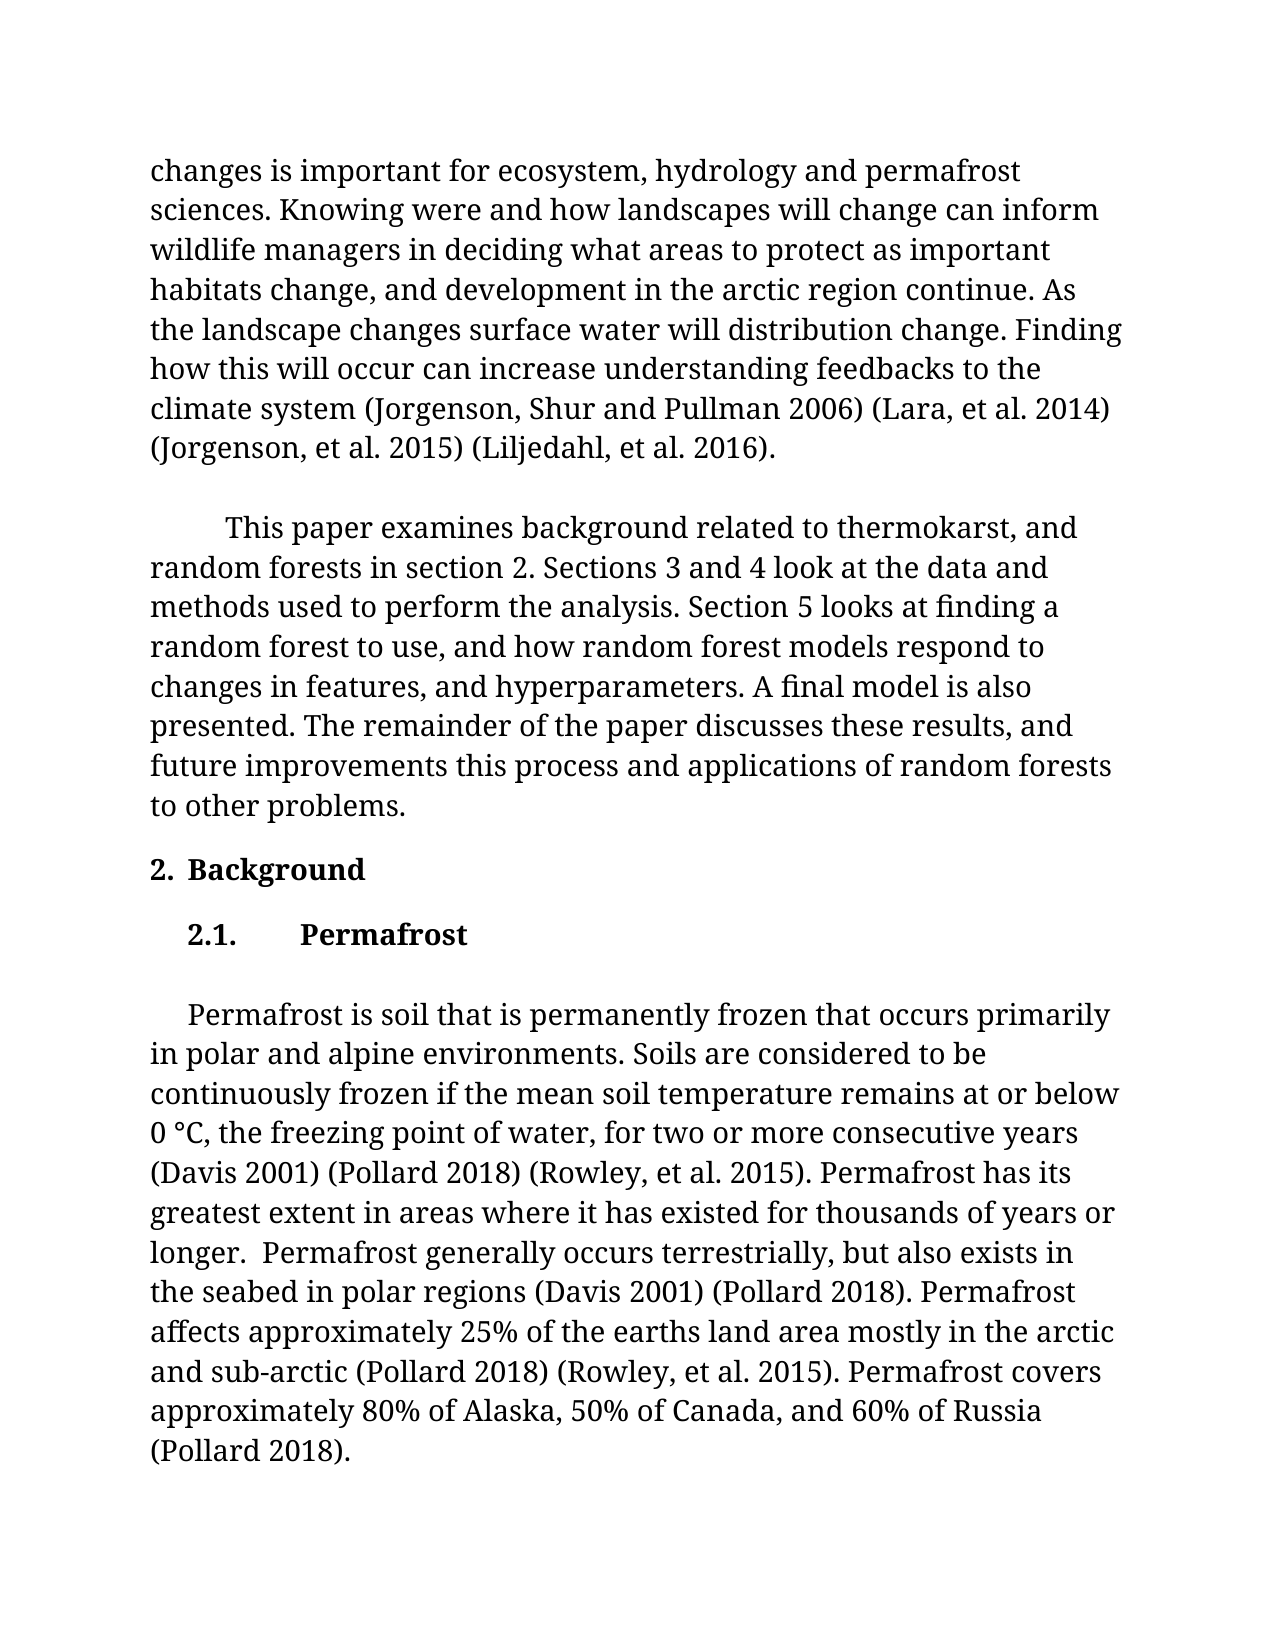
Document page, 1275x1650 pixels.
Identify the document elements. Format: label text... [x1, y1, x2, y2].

text Permafrost is soil that is permanently frozen that occurs primarily in polar and alpine environments. Soils are considered to be continuously frozen if the mean soil temperature remains at or below 0 °C, the freezing point of water, for two or more consecutive years[ CITATION Dav01 \l 1033 ][ CITATION Pol18 \l 1033 ][ CITATION Row15 \l 1033 ]. Permafrost has its greatest extent in areas where it has existed for thousands of years or longer. Permafrost generally occurs terrestrially, but also exists in the seabed in polar regions[ CITATION Dav01 \l 1033 ][ CITATION Pol18 \l 1033 ]. Permafrost affects approximately 25% of the earths land area mostly in the arctic and sub-arctic[ CITATION Pol18 \l 1033 ][ CITATION Row15 \l 1033 ]. Permafrost covers approximately 80% of Alaska, 50% of Canada, and 60% of Russia[ CITATION Pol18 \l 1033 ]. [150, 994, 1125, 1470]
text Changing arctic landscapes affect vegetation, wildlife, drainage, and the carbon & energy regimes [ CITATION Jor06 \l 1033 ][CITATION Lar \l 1033 ][ CITATION Gan14 \l 1033 ][ CITATION P16_Kan17 \l 1033 ][ CITATION Jor15 \l 1033 ][ CITATION Ray14 \l 1033 ]. Understanding these changes is important for ecosystem, hydrology and permafrost sciences. Knowing were and how landscapes will change can inform wildlife managers in deciding what areas to protect as important habitats change, and development in the arctic region continue. As the landscape changes surface water will distribution change. Finding how this will occur can increase understanding feedbacks to the climate system [ CITATION Jor06 \l 1033 ][ CITATION Lar \l 1033 ][ CITATION Jor15 \l 1033 ][ CITATION Lil16 \l 1033 ]. [150, 150, 1125, 467]
text This paper examines background related to thermokarst, and random forests in section 2. Sections 3 and 4 look at the data and methods used to perform the analysis. Section 5 looks at finding a random forest to use, and how random forest models respond to changes in features, and hyperparameters. A final model is also presented. The remainder of the paper discusses these results, and future improvements this process and applications of random forests to other problems. [150, 507, 1125, 825]
subtitle Permafrost [187, 914, 1125, 954]
subtitle Background [150, 850, 1125, 889]
